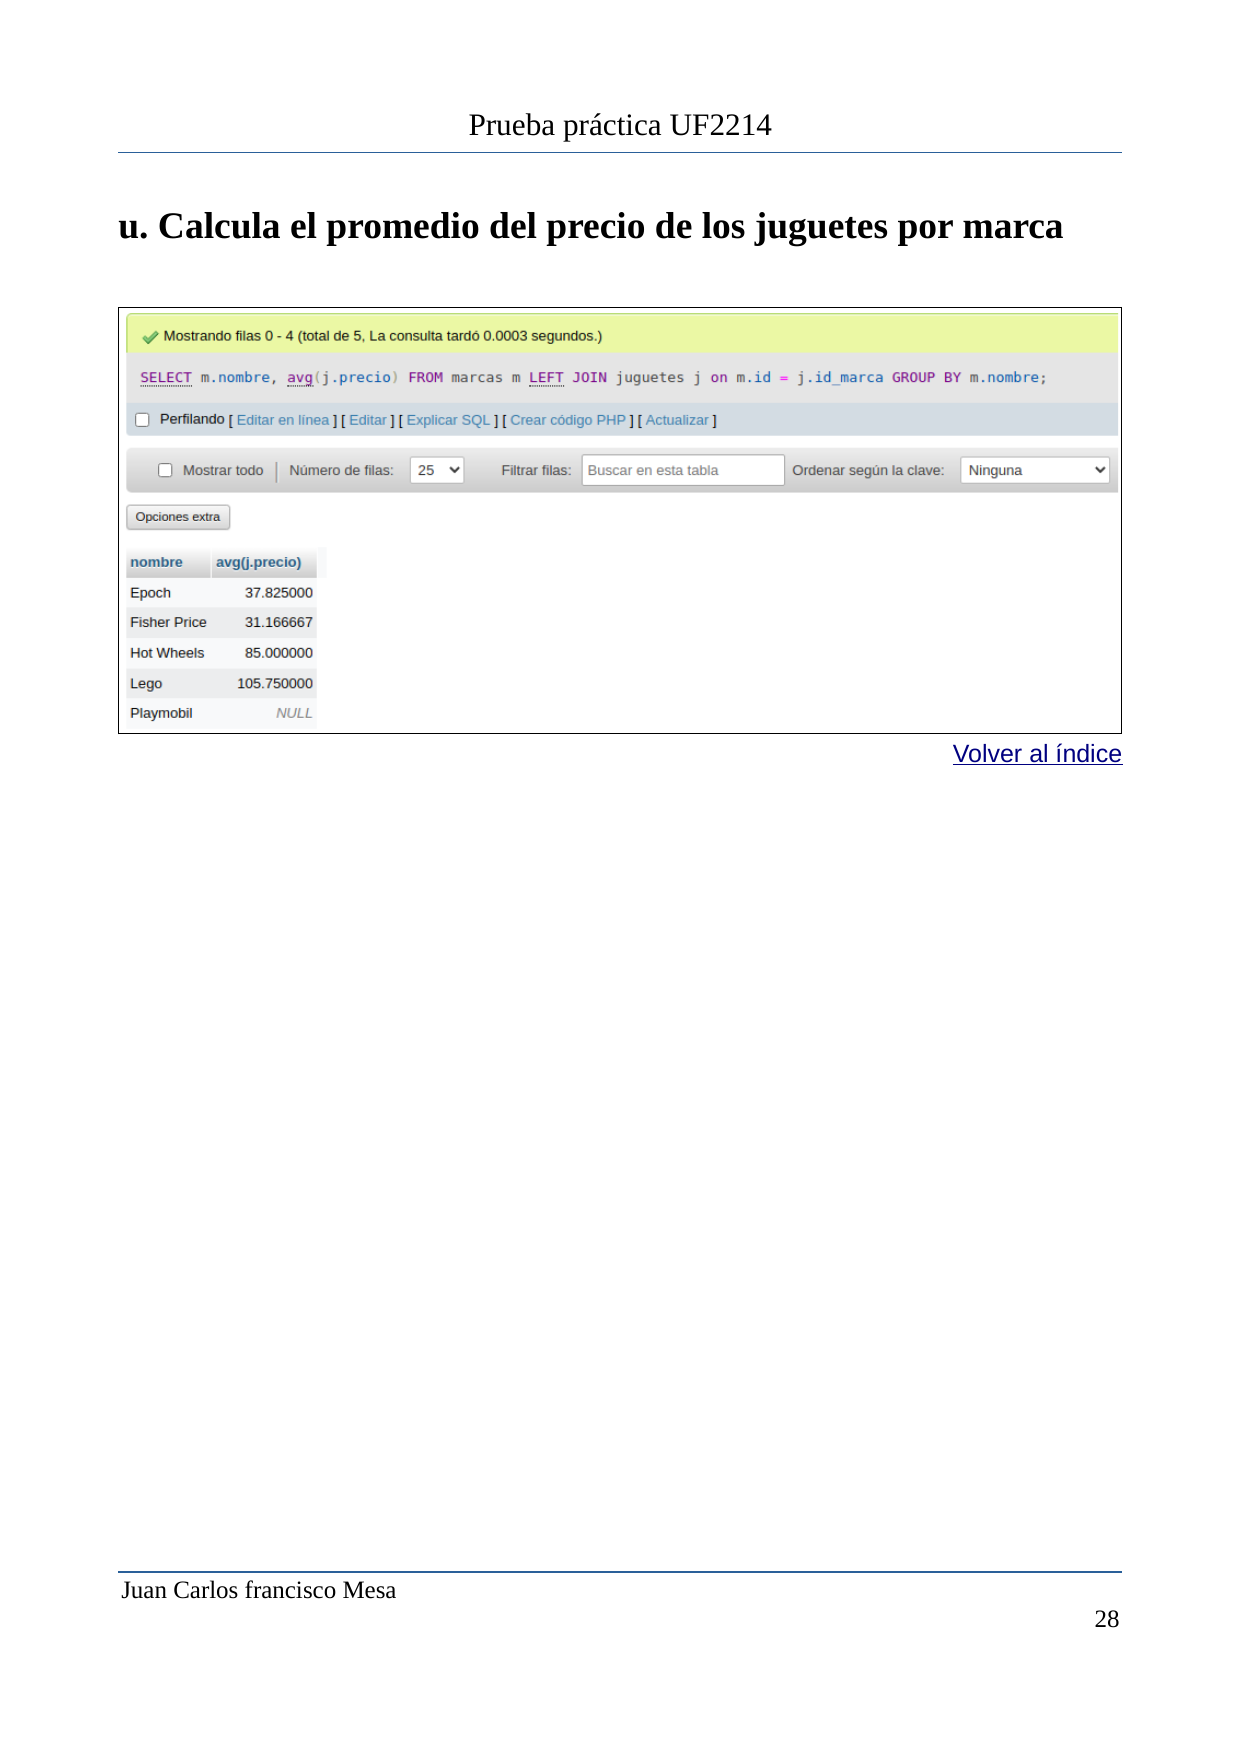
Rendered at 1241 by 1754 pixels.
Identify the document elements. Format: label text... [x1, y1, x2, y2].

text Volver al índice [118, 734, 1122, 767]
picture [122, 310, 1119, 731]
text [119, 308, 1121, 733]
subtitle u. Calcula el promedio del precio de los juguetes por marca [118, 204, 1122, 247]
